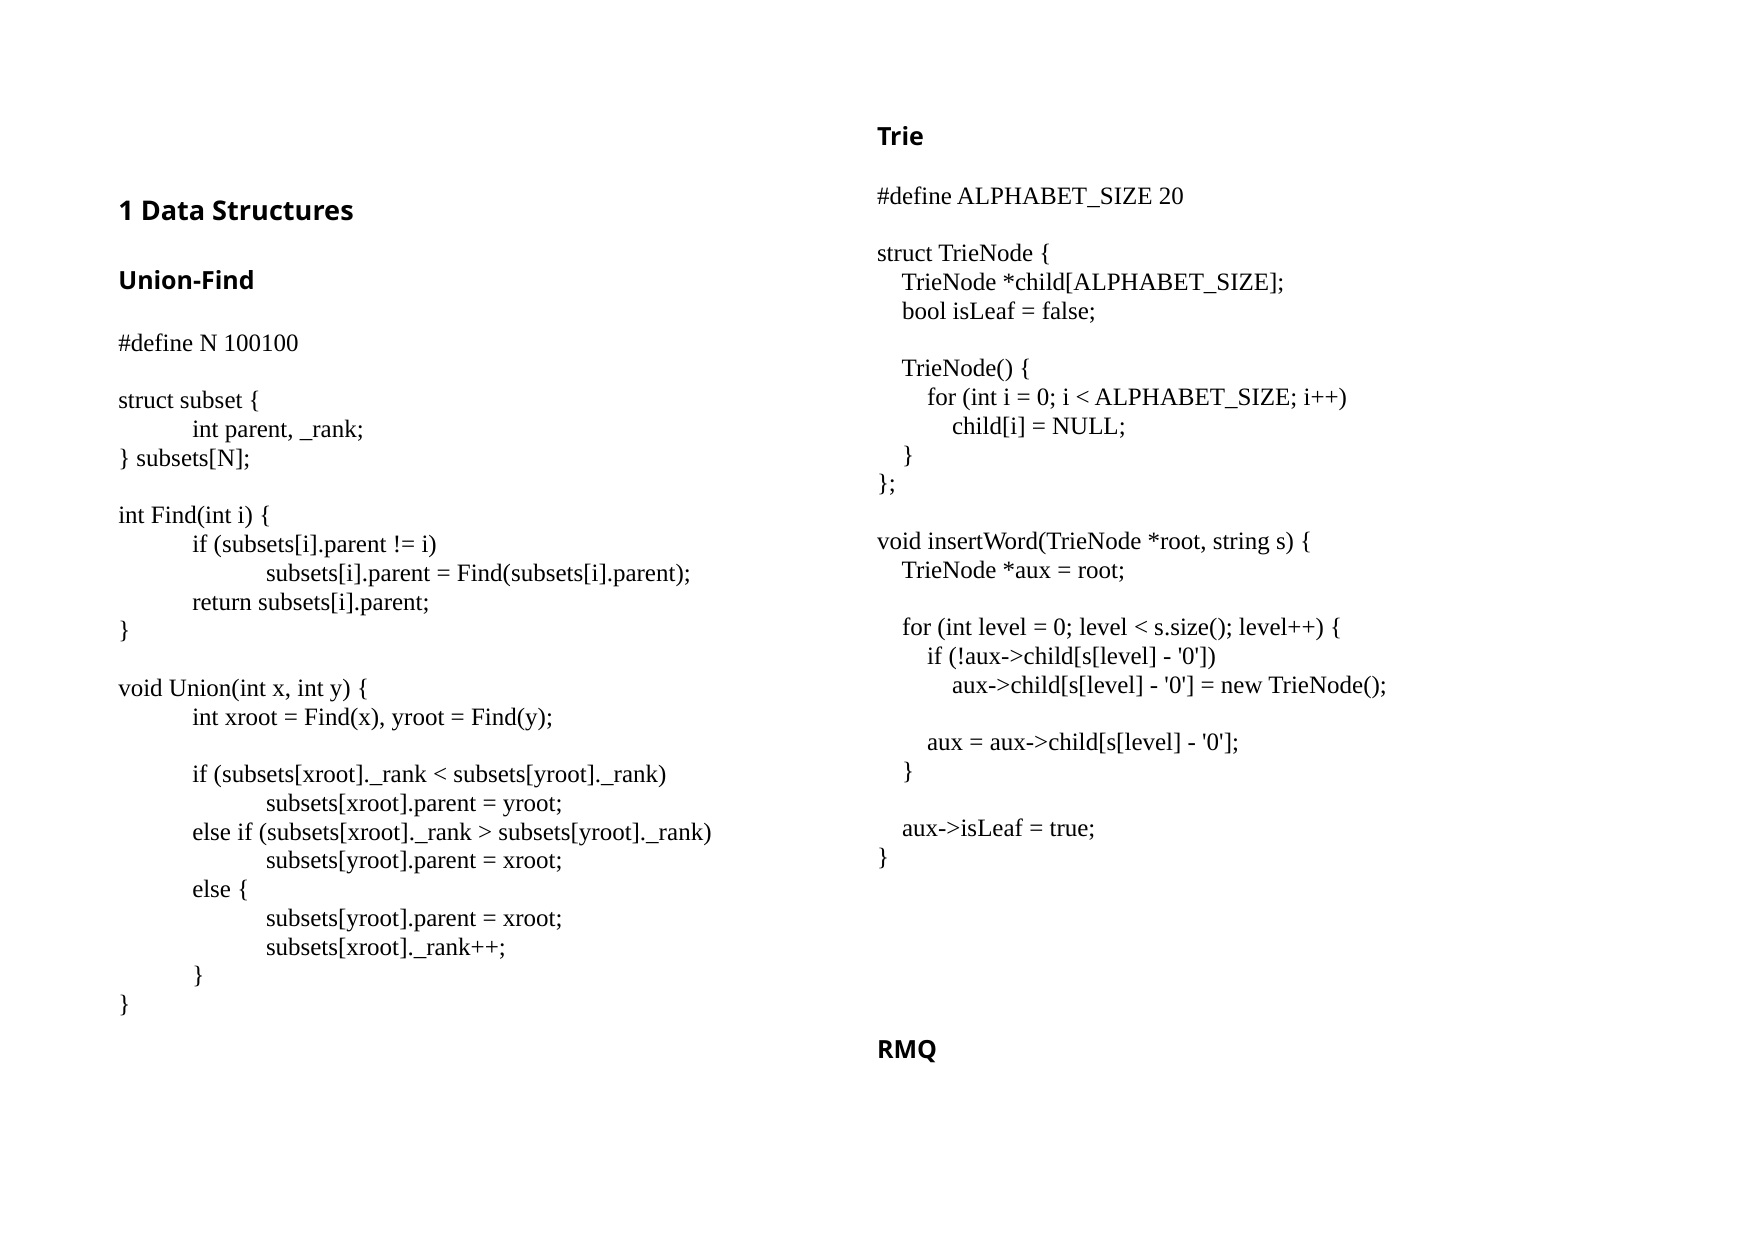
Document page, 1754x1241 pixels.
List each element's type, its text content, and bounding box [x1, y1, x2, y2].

text bool isLeaf = false; [877, 296, 1635, 325]
text aux = aux->child[s[level] - '0']; [877, 727, 1635, 756]
text if (subsets[i].parent != i) [118, 529, 877, 558]
text else if (subsets[xroot]._rank > subsets[yroot]._rank) [118, 817, 877, 846]
text #define ALPHABET_SIZE 20 [877, 181, 1635, 210]
text TrieNode *aux = root; [877, 555, 1635, 583]
text } subsets[N]; [118, 443, 877, 472]
text void Union(int x, int y) { [118, 673, 877, 702]
text Trie [877, 118, 1635, 152]
text TrieNode() { [877, 353, 1635, 382]
text void insertWord(TrieNode *root, string s) { [877, 526, 1635, 555]
text } [118, 961, 877, 989]
text subsets[xroot].parent = yroot; [118, 788, 877, 817]
text int Find(int i) { [118, 501, 877, 529]
text for (int level = 0; level < s.size(); level++) { [877, 612, 1635, 641]
text RMQ [877, 1031, 1635, 1065]
text } [118, 989, 877, 1018]
text for (int i = 0; i < ALPHABET_SIZE; i++) [877, 382, 1635, 411]
text aux->isLeaf = true; [877, 813, 1635, 842]
text } [877, 756, 1635, 785]
text else { [118, 874, 877, 903]
text }; [877, 468, 1635, 497]
text Union-Find [118, 263, 877, 297]
text if (subsets[xroot]._rank < subsets[yroot]._rank) [118, 759, 877, 788]
text struct TrieNode { [877, 238, 1635, 267]
text } [877, 842, 1635, 871]
text TrieNode *child[ALPHABET_SIZE]; [877, 267, 1635, 296]
text int parent, _rank; [118, 414, 877, 443]
text } [118, 616, 877, 644]
text 1 Data Structures [118, 192, 877, 229]
text subsets[yroot].parent = xroot; [118, 846, 877, 874]
text child[i] = NULL; [877, 411, 1635, 440]
text #define N 100100 [118, 328, 877, 357]
text } [877, 440, 1635, 468]
text subsets[i].parent = Find(subsets[i].parent); [118, 558, 877, 587]
text struct subset { [118, 386, 877, 414]
text subsets[xroot]._rank++; [118, 932, 877, 961]
text int xroot = Find(x), yroot = Find(y); [118, 702, 877, 731]
text if (!aux->child[s[level] - '0']) [877, 641, 1635, 670]
text subsets[yroot].parent = xroot; [118, 903, 877, 932]
text return subsets[i].parent; [118, 587, 877, 616]
text aux->child[s[level] - '0'] = new TrieNode(); [877, 670, 1635, 698]
